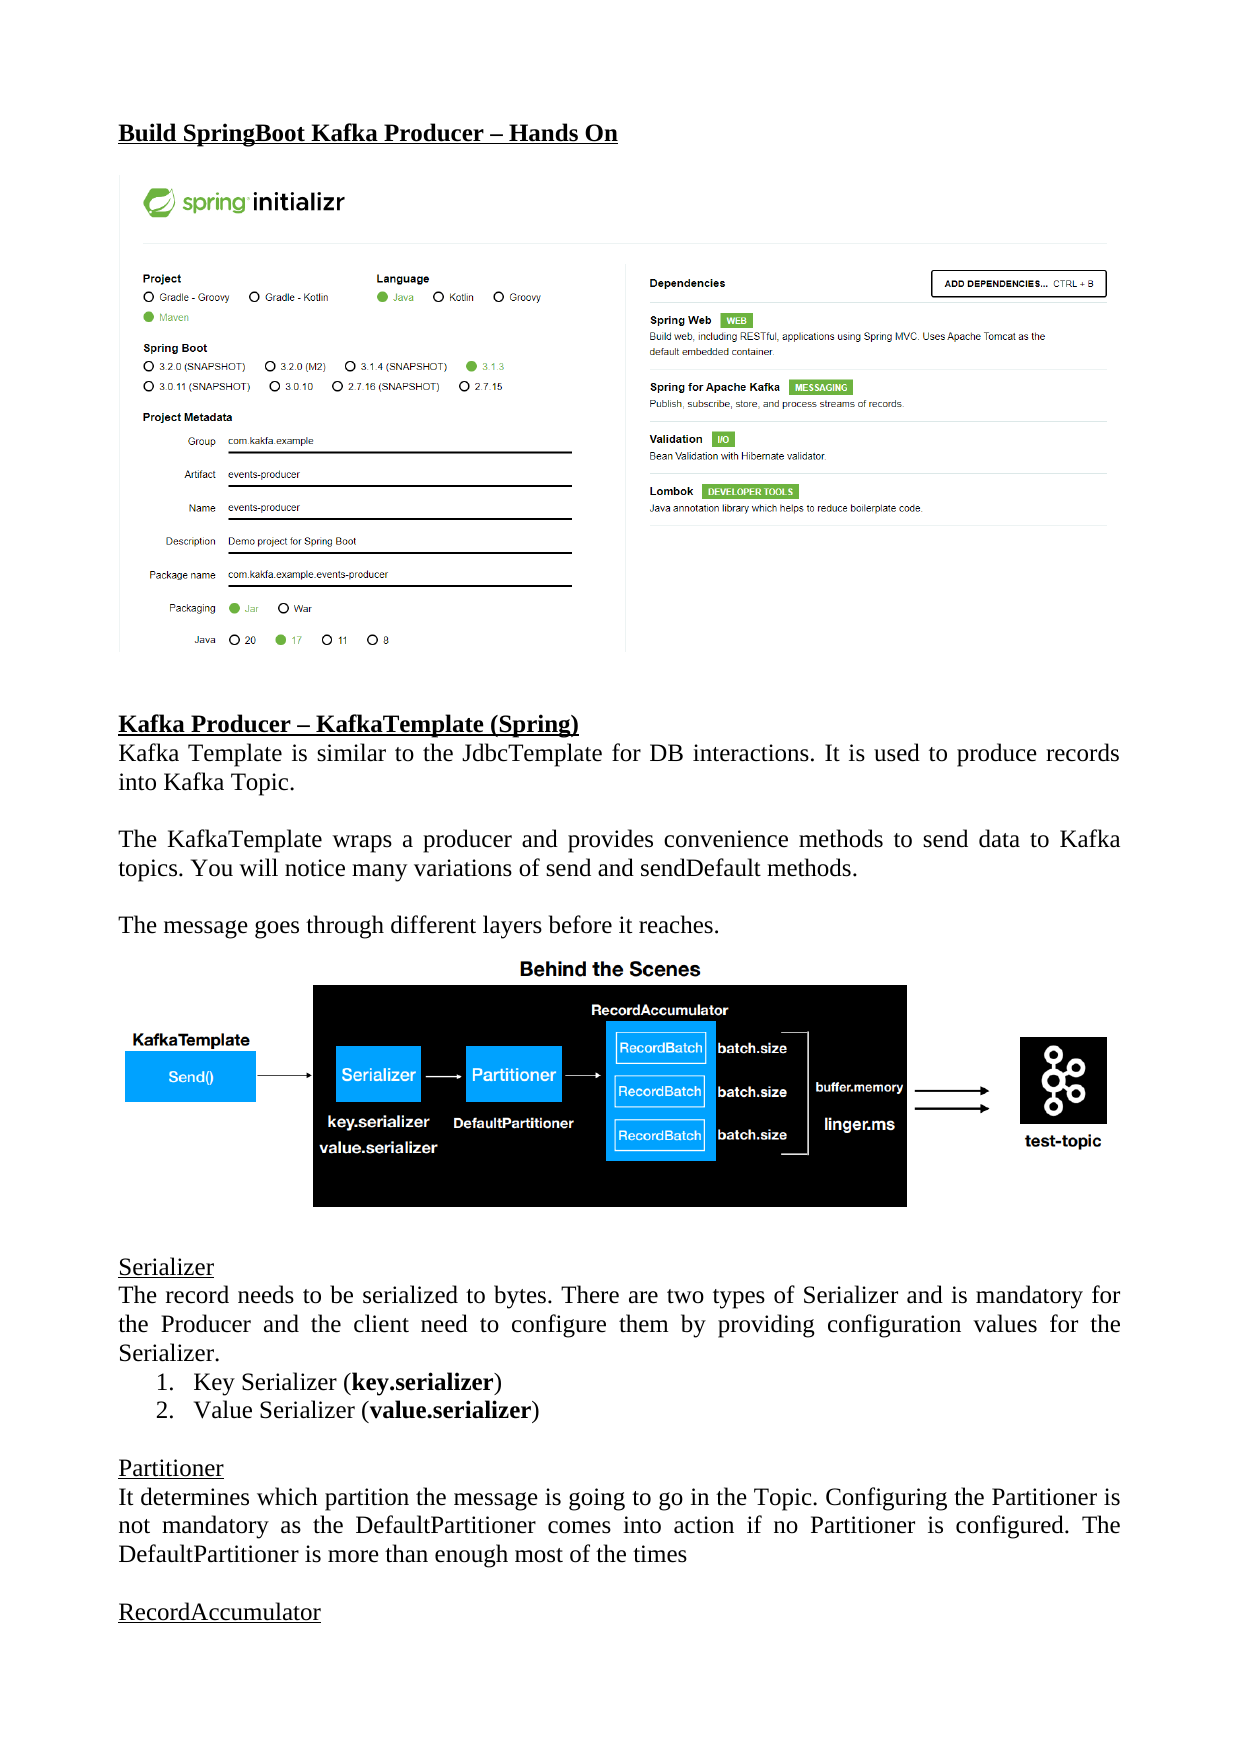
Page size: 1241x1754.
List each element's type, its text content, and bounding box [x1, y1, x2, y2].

text RecordAccumulator [118, 1597, 1122, 1626]
text Partitioner [118, 1453, 1122, 1482]
picture [118, 175, 1123, 652]
text Kafka Producer – KafkaTemplate (Spring) [118, 709, 1122, 738]
text It determines which partition the message is going to go in the Topic. Configuring the Partitioner is not mandatory as the DefaultPartitioner comes into action if no Partitioner is configured. The DefaultPartitioner is more than enough most of the times [118, 1482, 1122, 1568]
text Kafka Template is similar to the JdbcTemplate for DB interactions. It is used to produce records into Kafka Topic. [118, 738, 1122, 796]
text Serializer [118, 1252, 1122, 1281]
text The record needs to be serialized to bytes. There are two types of Serializer and is mandatory for the Producer and the client need to configure them by providing configuration values for the Serializer. [118, 1281, 1122, 1367]
list Value Serializer (value.serializer) [156, 1396, 1122, 1424]
text Build SpringBoot Kafka Producer – Hands On [118, 118, 1122, 147]
list Key Serializer (key.serializer) [156, 1367, 1122, 1396]
text The KafkaTemplate wraps a producer and provides convenience methods to send data to Kafka topics. You will notice many variations of send and sendDefault methods. [118, 824, 1122, 882]
text The message goes through different layers before it reaches. [118, 911, 1122, 939]
picture [118, 939, 1123, 1224]
